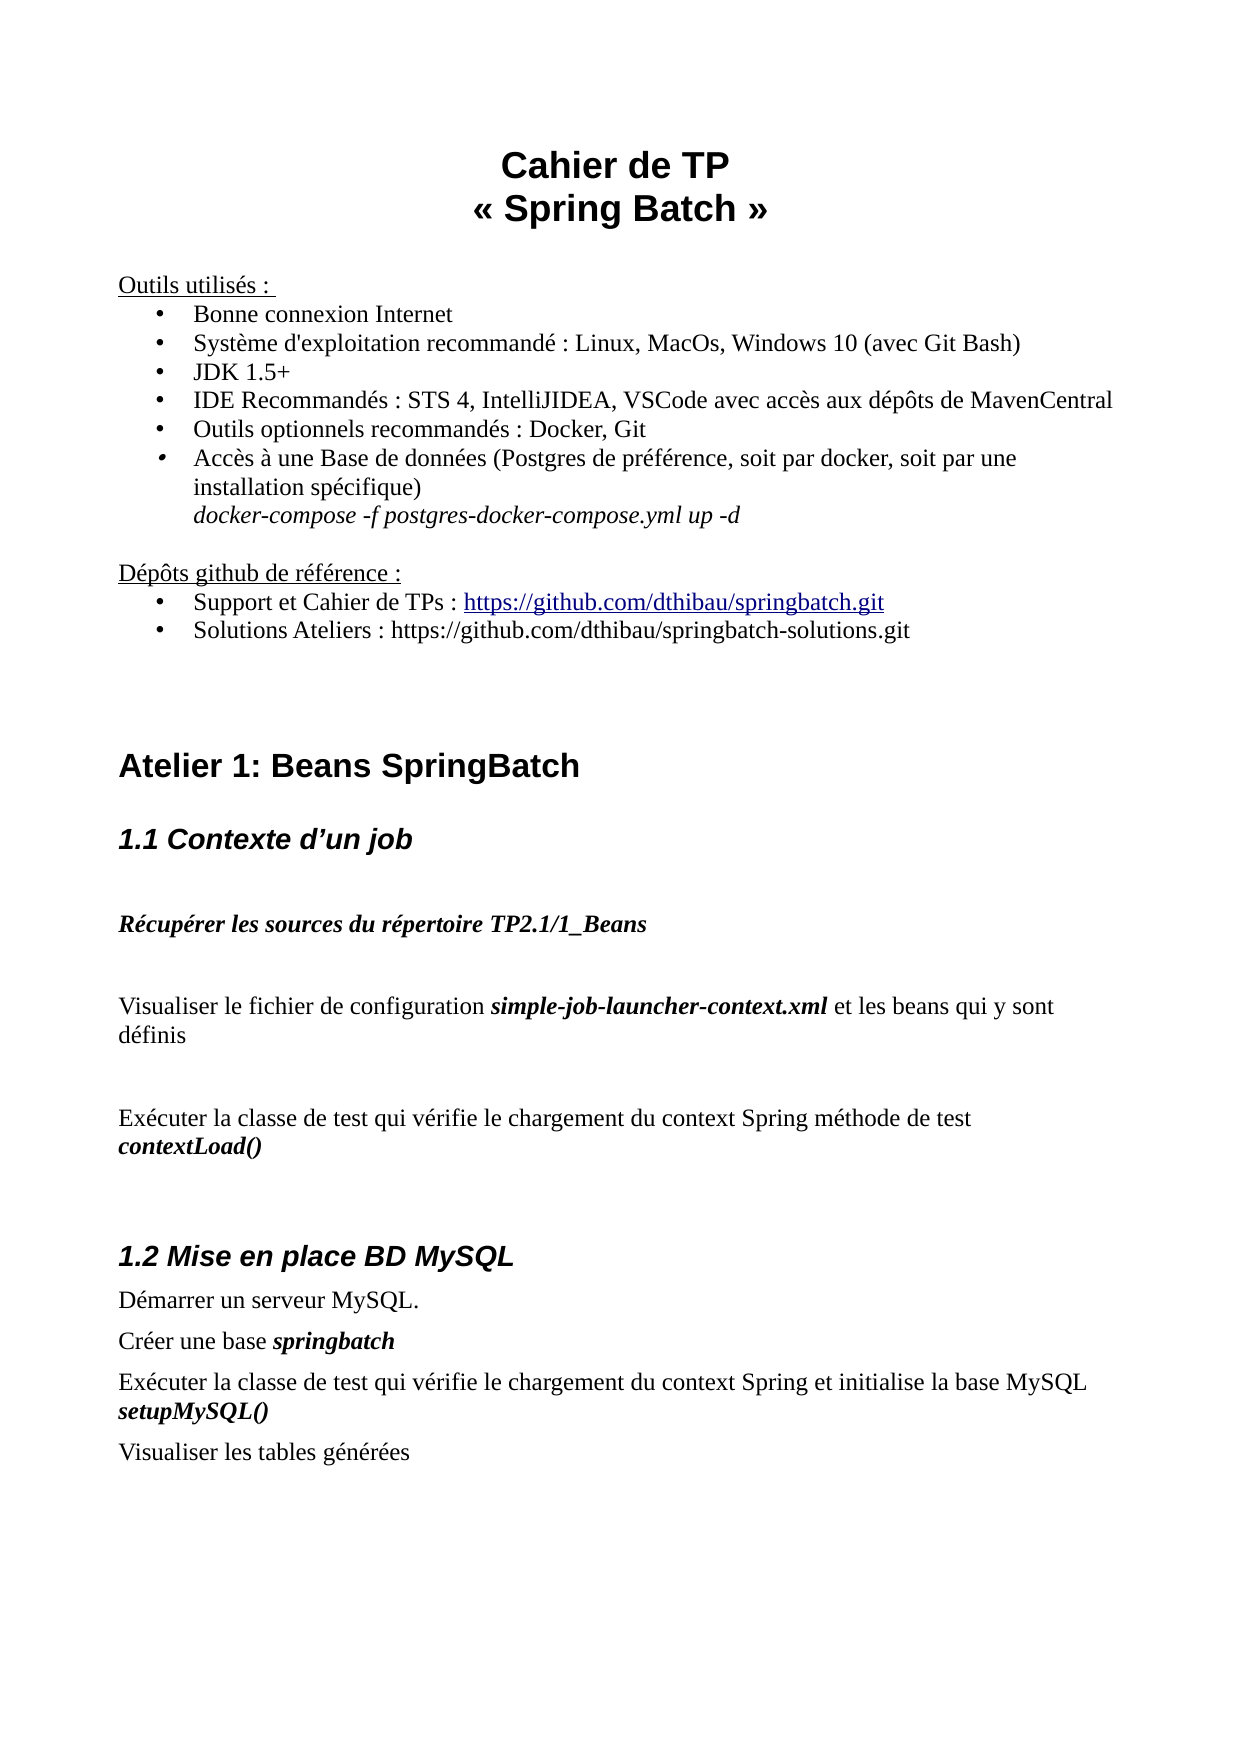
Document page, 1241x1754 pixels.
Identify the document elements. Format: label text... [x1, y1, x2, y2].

subtitle 1.2 Mise en place BD MySQL [118, 1239, 1122, 1272]
list Bonne connexion Internet [156, 299, 1122, 328]
text Démarrer un serveur MySQL. [118, 1285, 1122, 1314]
list Outils optionnels recommandés : Docker, Git [156, 414, 1122, 443]
list IDE Recommandés : STS 4, IntelliJIDEA, VSCode avec accès aux dépôts de MavenCentral [156, 386, 1122, 414]
text Récupérer les sources du répertoire TP2.1/1_Beans [118, 909, 1122, 938]
text Exécuter la classe de test qui vérifie le chargement du context Spring et initialise la base MySQL setupMySQL() [118, 1367, 1122, 1425]
title Cahier de TP « Spring Batch » [118, 143, 1122, 229]
list Système d'exploitation recommandé : Linux, MacOs, Windows 10 (avec Git Bash) [156, 328, 1122, 357]
text Visualiser le fichier de configuration simple-job-launcher-context.xml et les beans qui y sont définis [118, 991, 1122, 1049]
text Outils utilisés : [118, 271, 1122, 299]
list Accès à une Base de données (Postgres de préférence, soit par docker, soit par une installation spécifique) docker-compose -f postgres-docker-compose.yml up -d [156, 443, 1122, 529]
text Visualiser les tables générées [118, 1437, 1122, 1466]
list JDK 1.5+ [156, 357, 1122, 386]
text Dépôts github de référence : [118, 558, 1122, 587]
subtitle 1.1 Contexte d’un job [118, 822, 1122, 855]
list Support et Cahier de TPs : https://github.com/dthibau/springbatch.git [156, 587, 1122, 616]
text Exécuter la classe de test qui vérifie le chargement du context Spring méthode de test contextLoad() [118, 1103, 1122, 1160]
list Solutions Ateliers : https://github.com/dthibau/springbatch-solutions.git [156, 616, 1122, 644]
text Créer une base springbatch [118, 1326, 1122, 1355]
subtitle Atelier 1: Beans SpringBatch [118, 746, 1122, 784]
